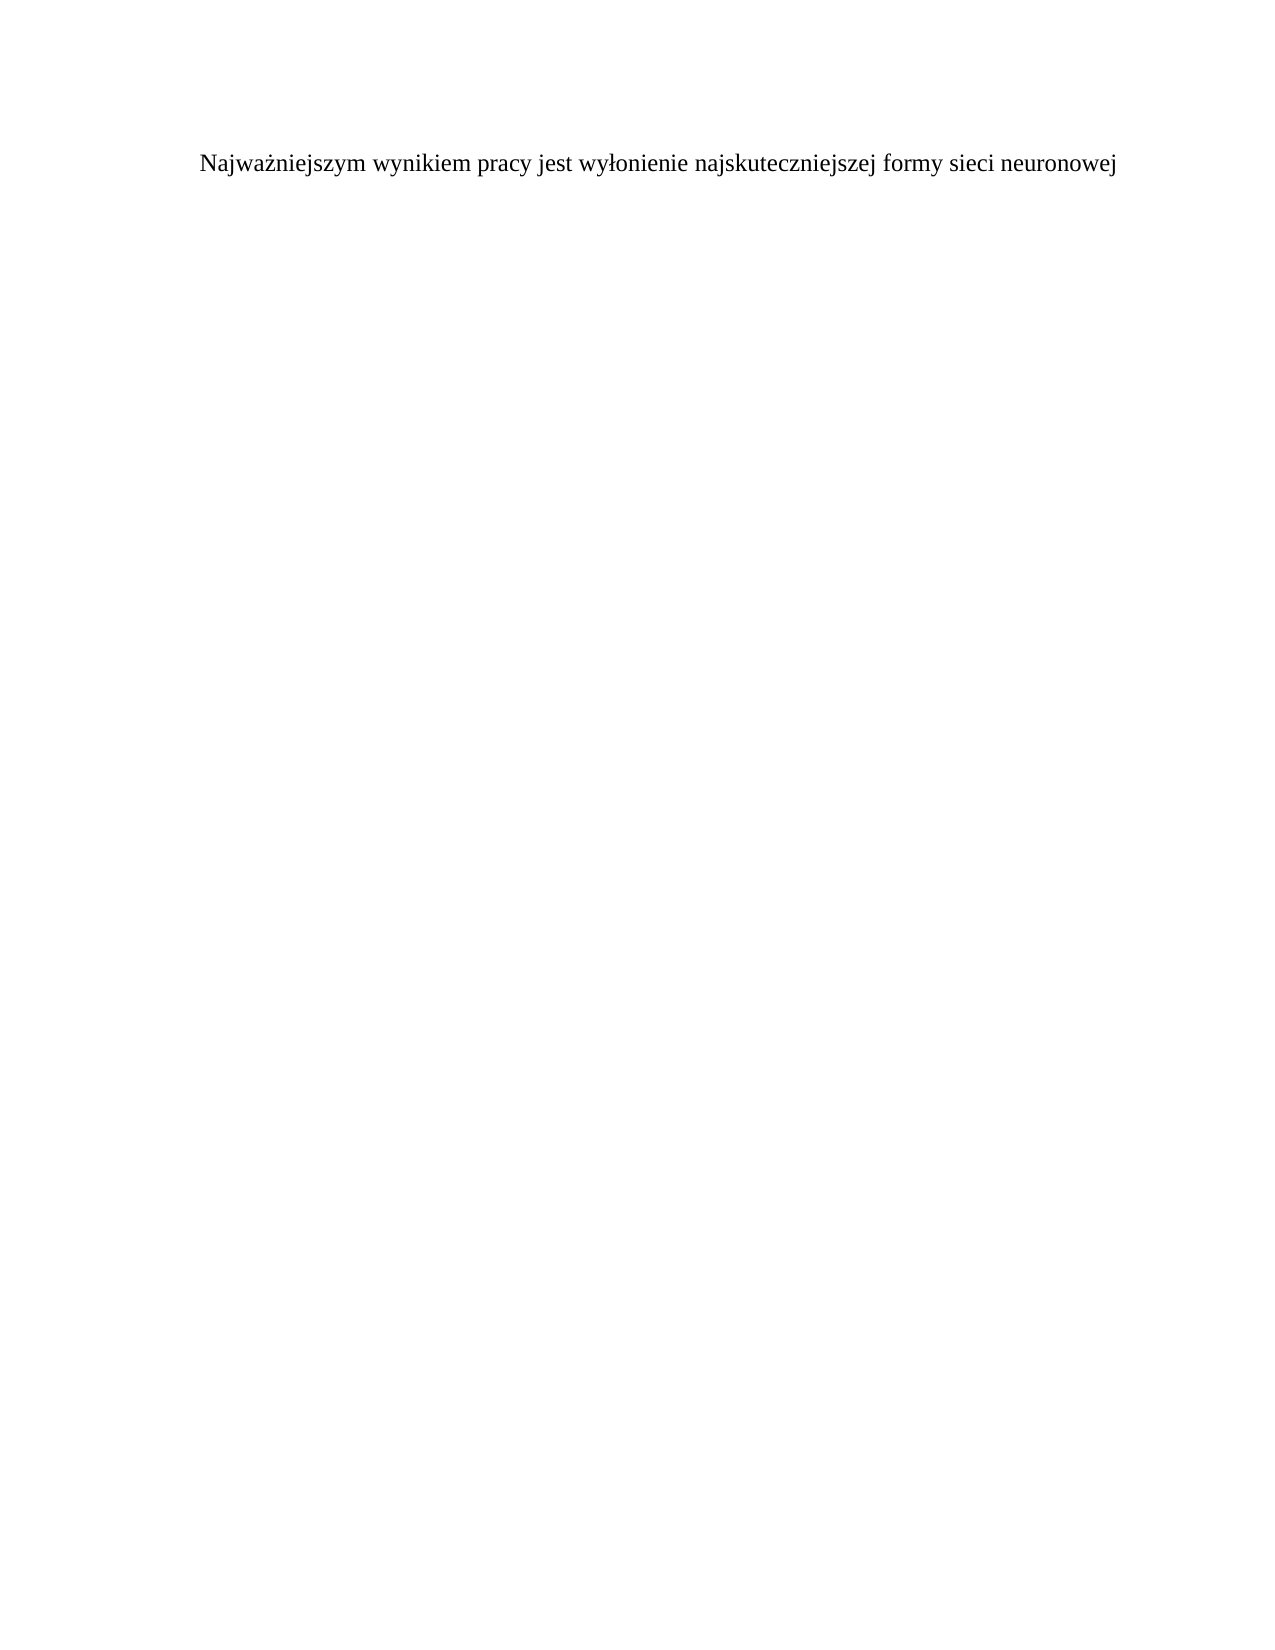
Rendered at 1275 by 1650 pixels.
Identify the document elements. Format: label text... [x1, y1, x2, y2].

text Najważniejszym wynikiem pracy jest wyłonienie najskuteczniejszej formy sieci neuronowej [199, 148, 1127, 176]
